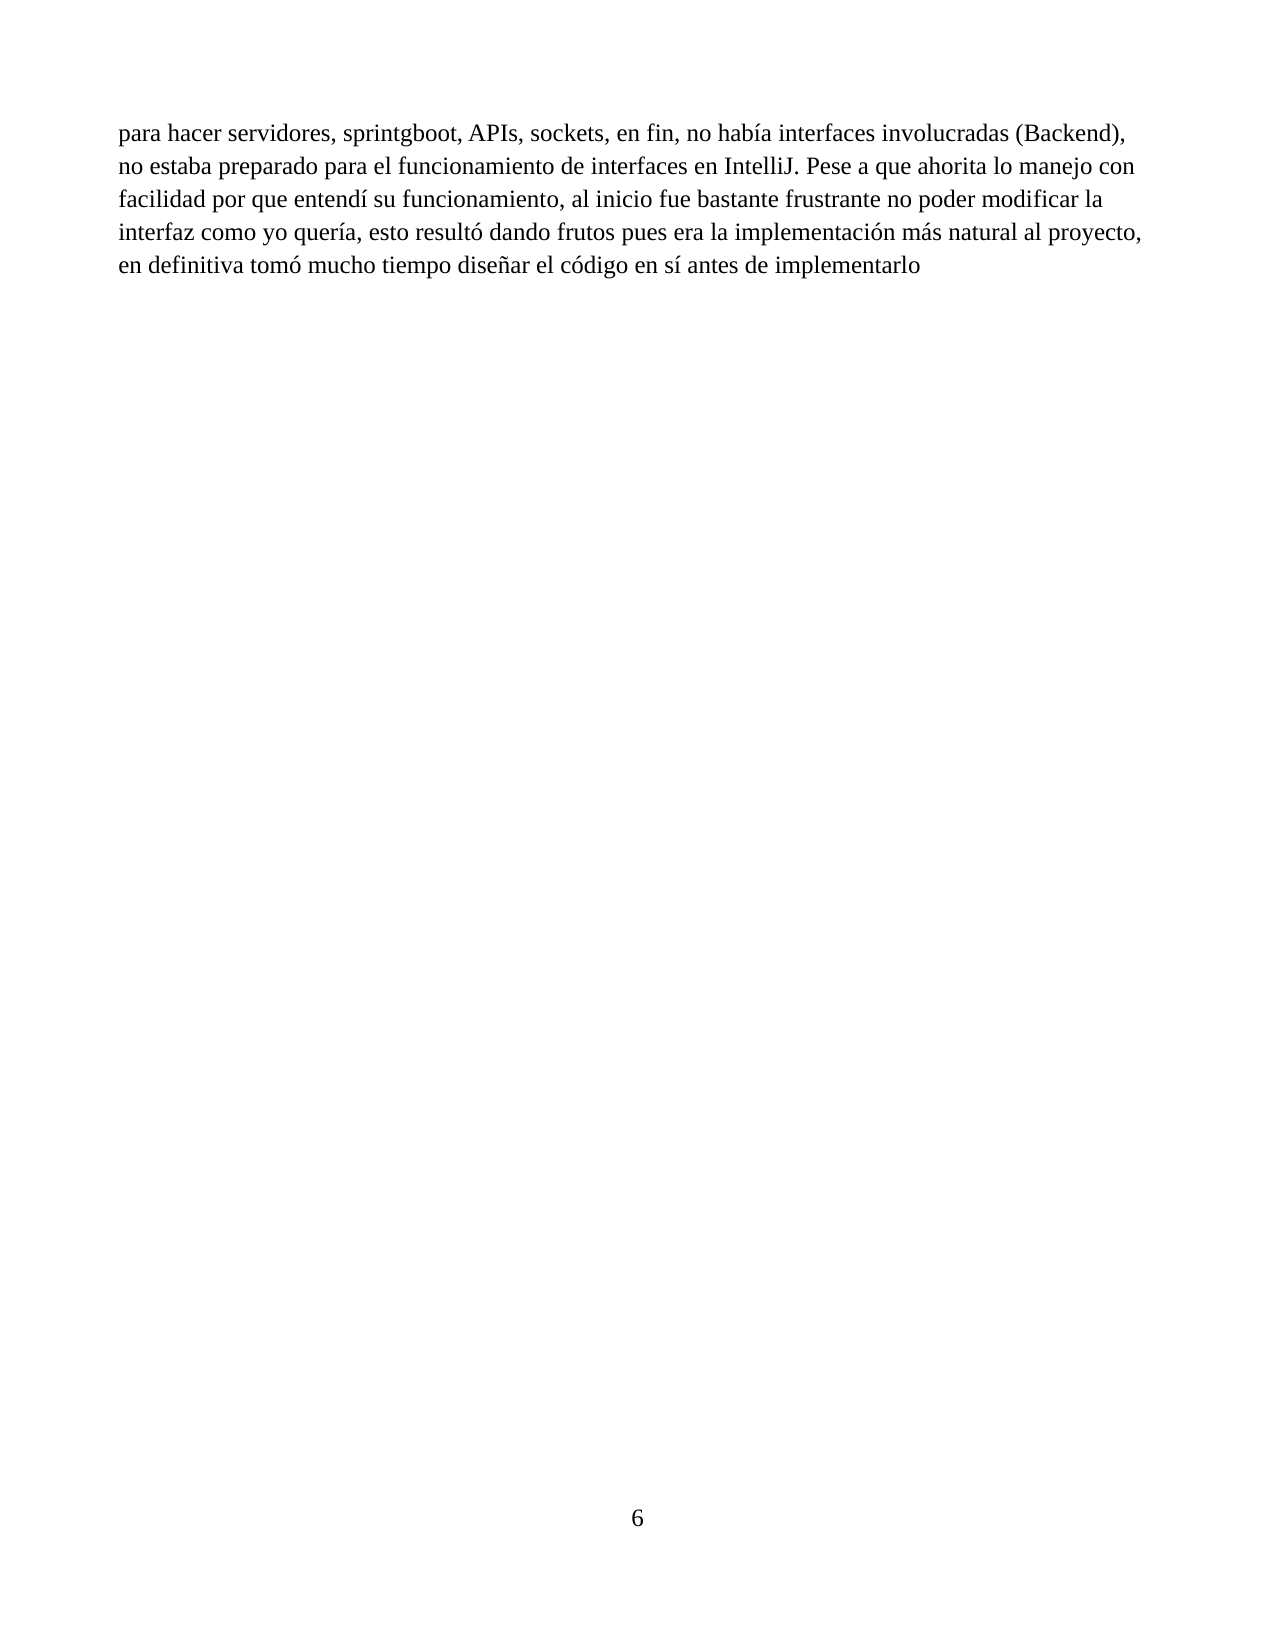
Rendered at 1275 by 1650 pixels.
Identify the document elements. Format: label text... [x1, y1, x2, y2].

text para hacer servidores, sprintgboot, APIs, sockets, en fin, no había interfaces involucradas (Backend), no estaba preparado para el funcionamiento de interfaces en IntelliJ. Pese a que ahorita lo manejo con facilidad por que entendí su funcionamiento, al inicio fue bastante frustrante no poder modificar la interfaz como yo quería, esto resultó dando frutos pues era la implementación más natural al proyecto, en definitiva tomó mucho tiempo diseñar el código en sí antes de implementarlo [118, 118, 1157, 279]
